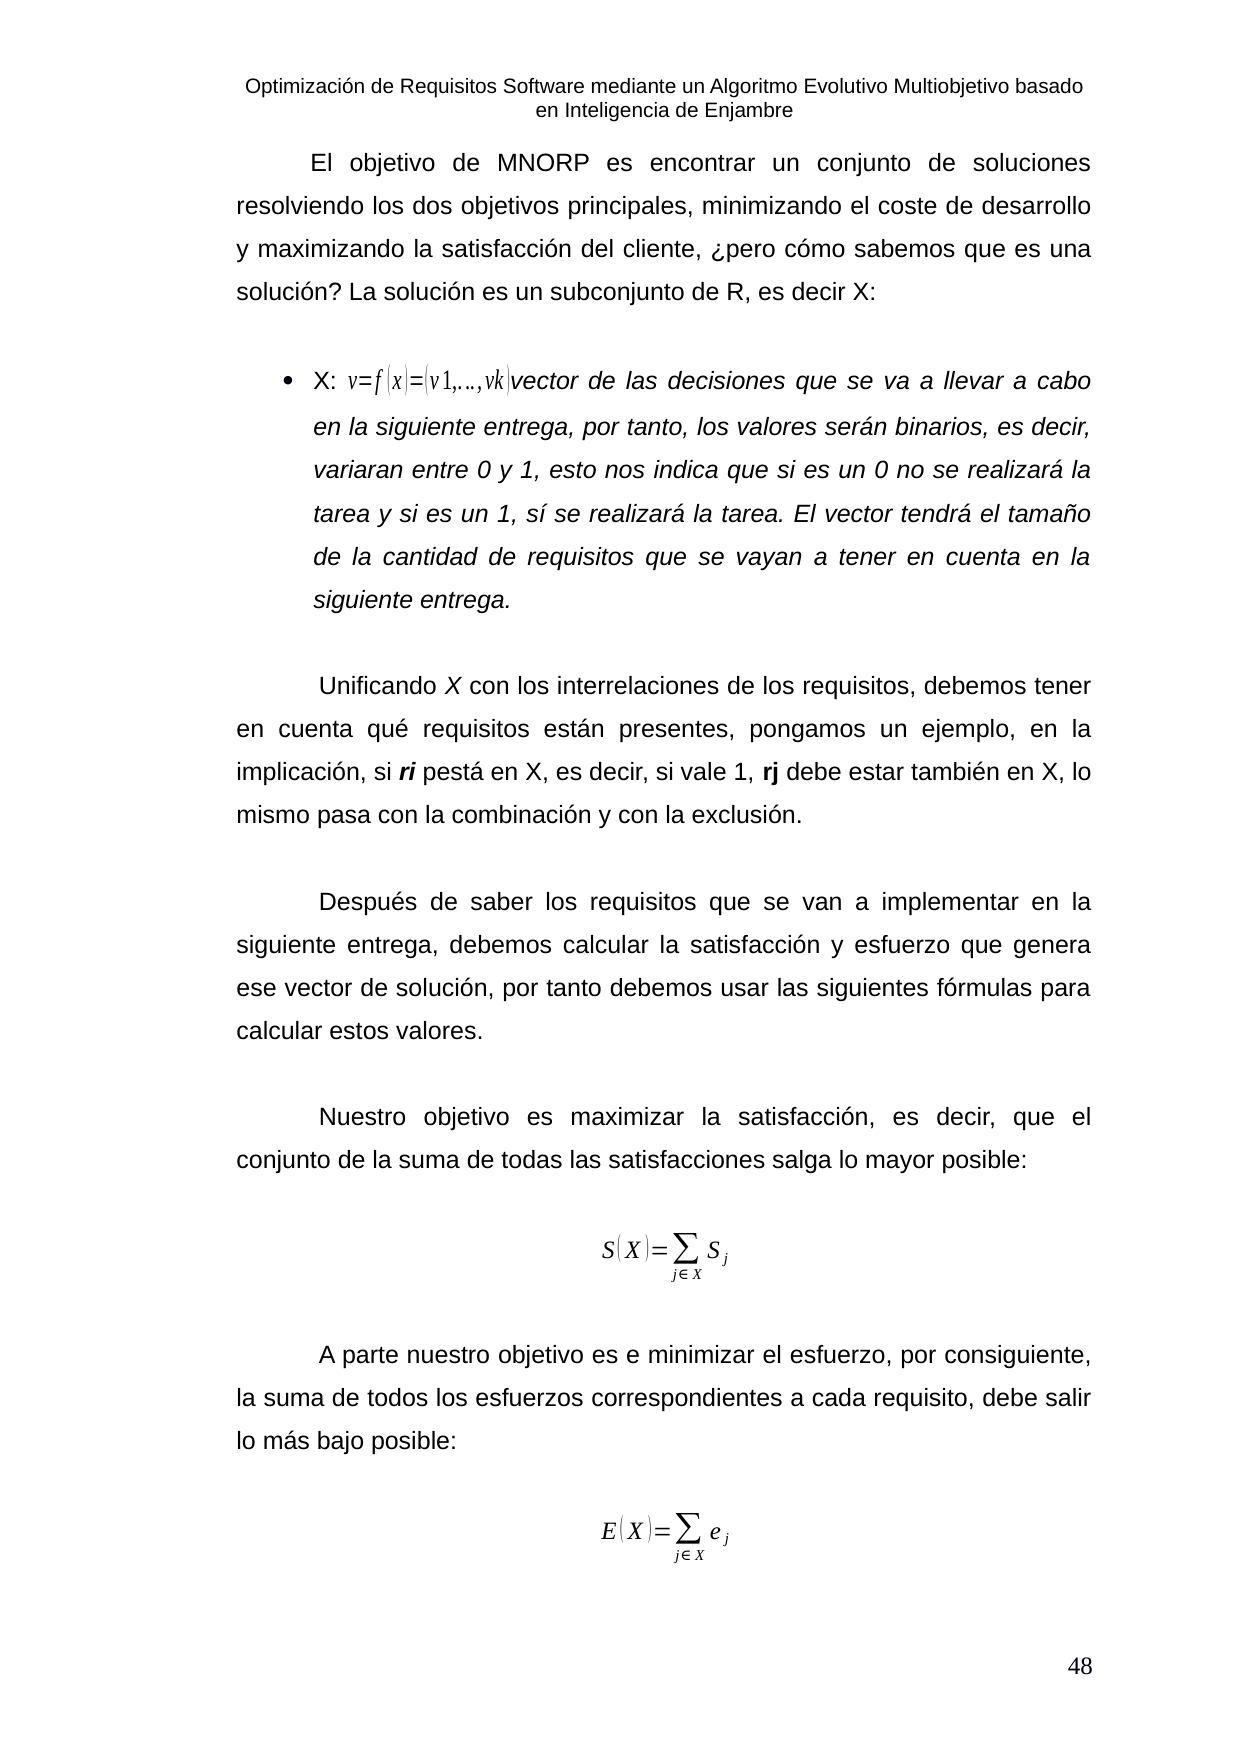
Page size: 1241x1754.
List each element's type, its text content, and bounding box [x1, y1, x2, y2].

list X: vector de las decisiones que se va a llevar a cabo en la siguiente entrega, por tanto, los valores serán binarios, es decir, variaran entre 0 y 1, esto nos indica que si es un 0 no se realizará la tarea y si es un 1, sí se realizará la tarea. El vector tendrá el tamaño de la cantidad de requisitos que se vayan a tener en cuenta en la siguiente entrega. [283, 363, 1092, 614]
text Nuestro objetivo es maximizar la satisfacción, es decir, que el conjunto de la suma de todas las satisfacciones salga lo mayor posible: [236, 1102, 1092, 1174]
text Unificando X con los interrelaciones de los requisitos, debemos tener en cuenta qué requisitos están presentes, pongamos un ejemplo, en la implicación, si ri pestá en X, es decir, si vale 1, rj debe estar también en X, lo mismo pasa con la combinación y con la exclusión. [236, 671, 1092, 829]
text Después de saber los requisitos que se van a implementar en la siguiente entrega, debemos calcular la satisfacción y esfuerzo que genera ese vector de solución, por tanto debemos usar las siguientes fórmulas para calcular estos valores. [236, 887, 1092, 1045]
text El objetivo de MNORP es encontrar un conjunto de soluciones resolviendo los dos objetivos principales, minimizando el coste de desarrollo y maximizando la satisfacción del cliente, ¿pero cómo sabemos que es una solución? La solución es un subconjunto de R, es decir X: [236, 148, 1092, 306]
text A parte nuestro objetivo es e minimizar el esfuerzo, por consiguiente, la suma de todos los esfuerzos correspondientes a cada requisito, debe salir lo más bajo posible: [236, 1340, 1092, 1455]
